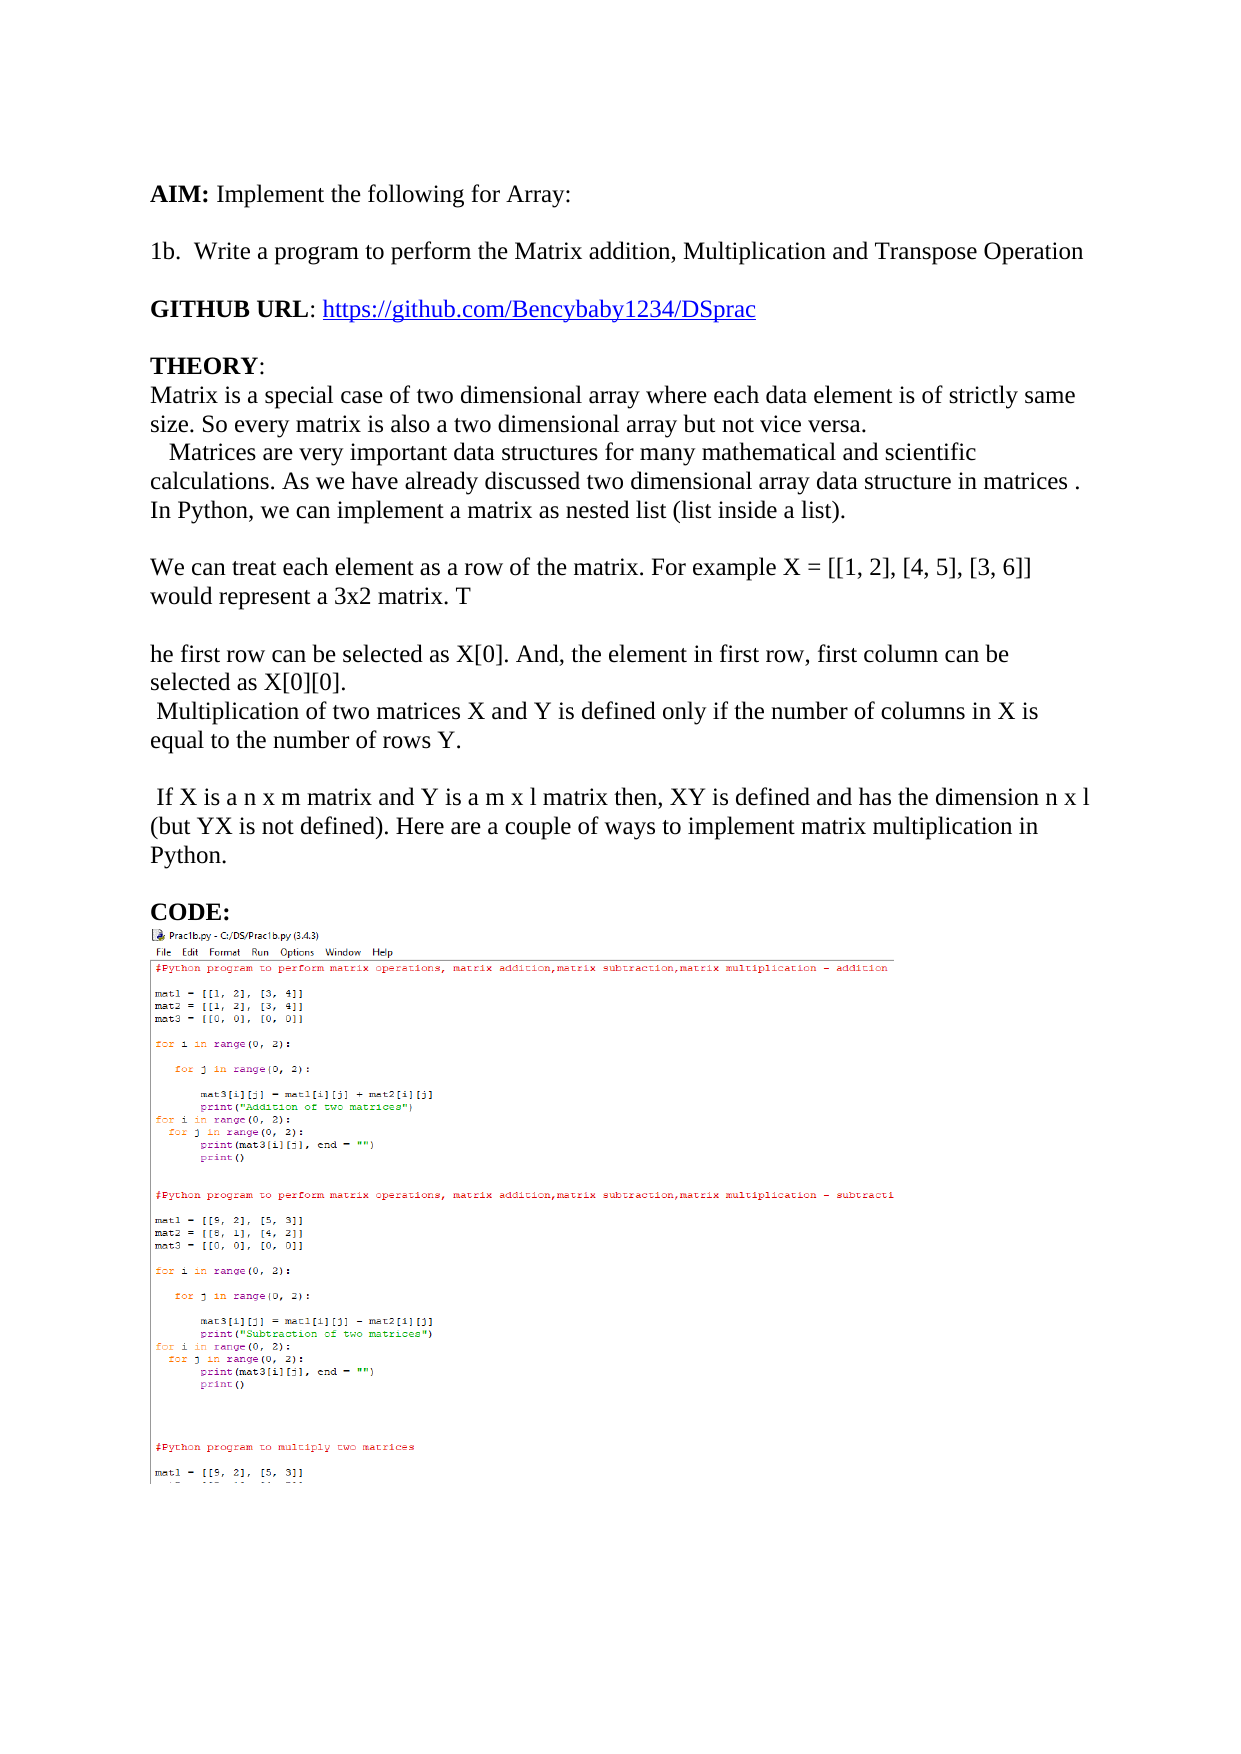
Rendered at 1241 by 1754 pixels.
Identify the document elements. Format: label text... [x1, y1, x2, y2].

text GITHUB URL: https://github.com/Bencybaby1234/DSprac [150, 294, 1090, 322]
text 1b. Write a program to perform the Matrix addition, Multiplication and Transpose Operation [150, 236, 1090, 265]
text AIM: Implement the following for Array: [150, 179, 1090, 207]
picture [150, 926, 894, 1484]
text Multiplication of two matrices X and Y is defined only if the number of columns in X is equal to the number of rows Y. [150, 696, 1090, 754]
text We can treat each element as a row of the matrix. For example X = [[1, 2], [4, 5], [3, 6]] would represent a 3x2 matrix. T [150, 552, 1090, 610]
text Matrices are very important data structures for many mathematical and scientific calculations. As we have already discussed two dimensional array data structure in matrices . In Python, we can implement a matrix as nested list (list inside a list). [150, 437, 1090, 524]
text THEORY: [150, 351, 1090, 380]
text he first row can be selected as X[0]. And, the element in first row, first column can be selected as X[0][0]. [150, 639, 1090, 696]
text If X is a n x m matrix and Y is a m x l matrix then, XY is defined and has the dimension n x l (but YX is not defined). Here are a couple of ways to implement matrix multiplication in Python. [150, 782, 1090, 869]
text Matrix is a special case of two dimensional array where each data element is of strictly same size. So every matrix is also a two dimensional array but not vice versa. [150, 380, 1090, 437]
text CODE: [150, 897, 1090, 926]
